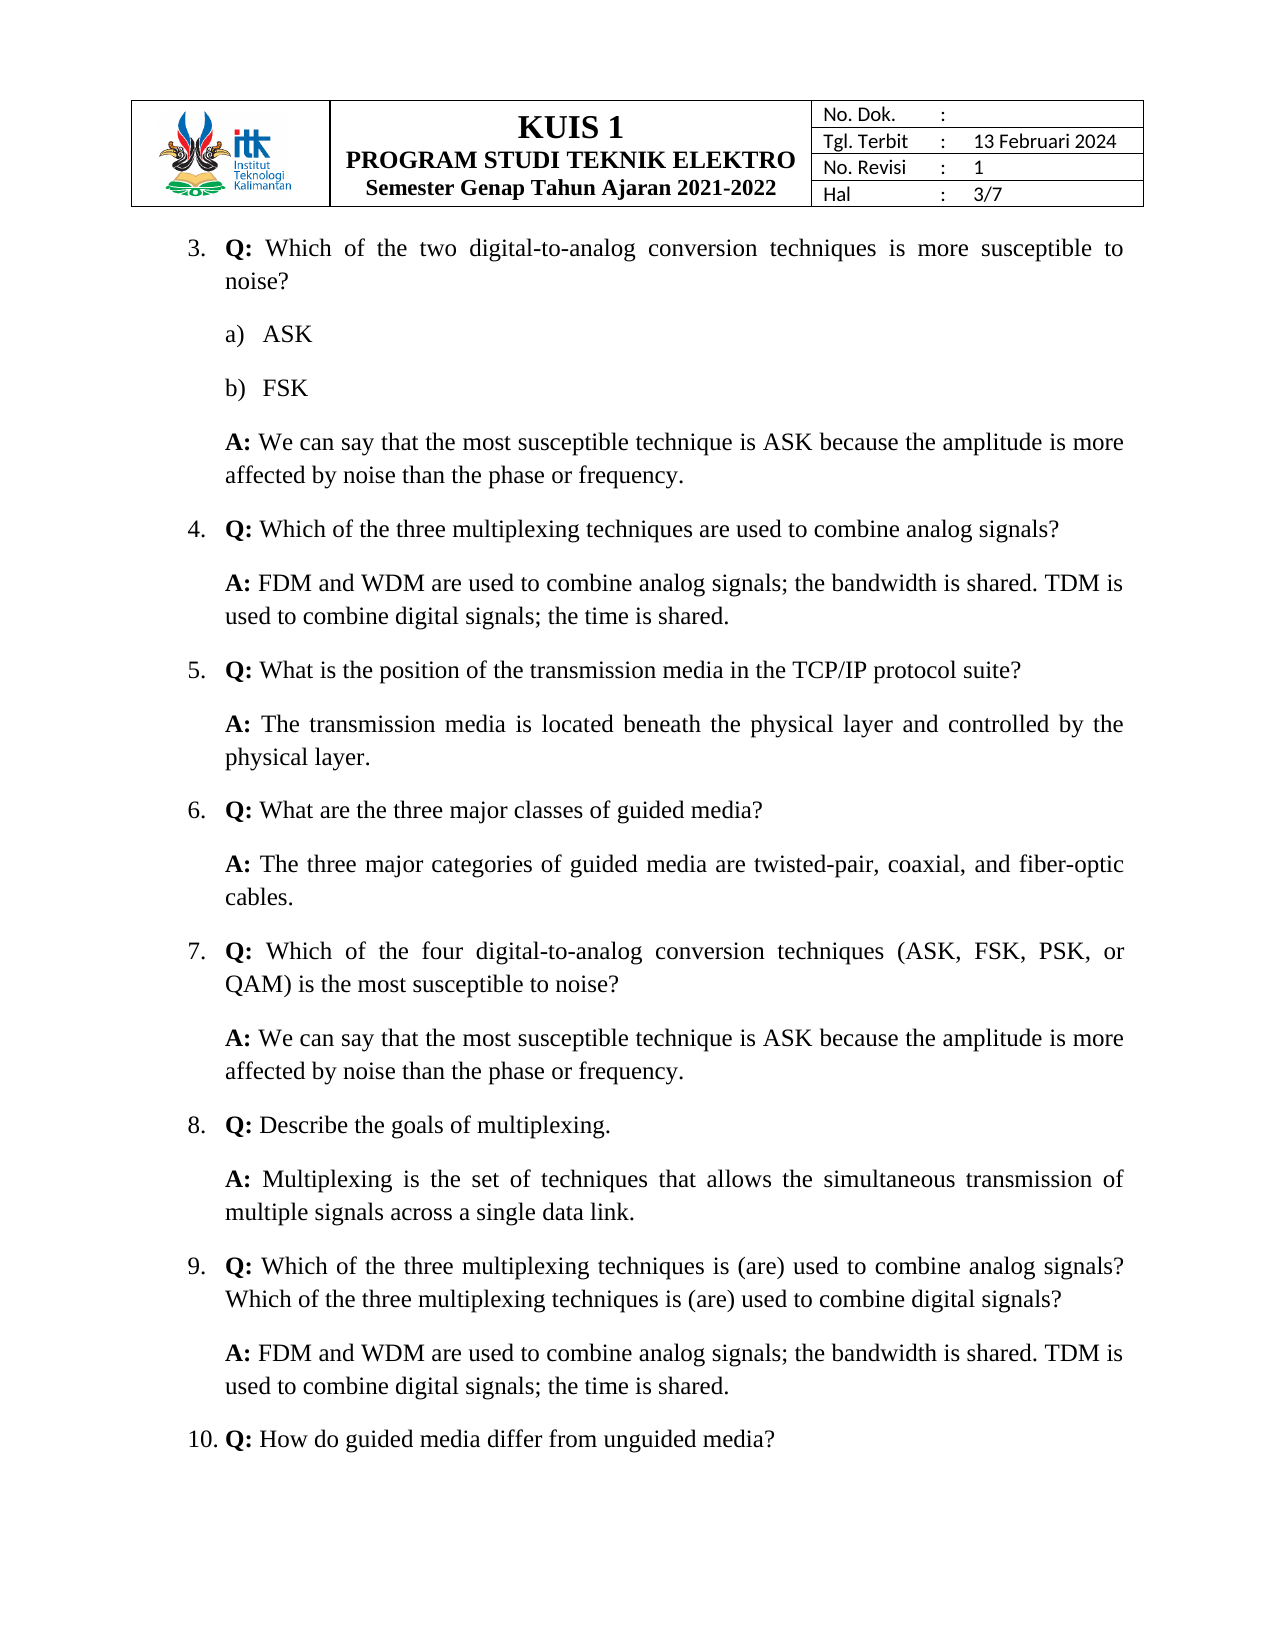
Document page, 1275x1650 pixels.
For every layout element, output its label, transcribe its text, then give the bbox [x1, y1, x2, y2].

list Q: Describe the goals of multiplexing. [187, 1110, 1125, 1139]
list A: We can say that the most susceptible technique is ASK because the amplitude is more affected by noise than the phase or frequency. [187, 1023, 1125, 1085]
list A: The three major categories of guided media are twisted-pair, coaxial, and fiber-optic cables. [187, 849, 1125, 911]
list A: We can say that the most susceptible technique is ASK because the amplitude is more affected by noise than the phase or frequency. [187, 427, 1125, 489]
list Q: How do guided media differ from unguided media? [187, 1424, 1125, 1453]
list A: Multiplexing is the set of techniques that allows the simultaneous transmission of multiple signals across a single data link. [187, 1164, 1125, 1226]
list Q: Which of the four digital-to-analog conversion techniques (ASK, FSK, PSK, or QAM) is the most susceptible to noise? [187, 936, 1125, 998]
list A: The transmission media is located beneath the physical layer and controlled by the physical layer. [187, 709, 1125, 771]
list Q: What are the three major classes of guided media? [187, 796, 1125, 824]
list A: FDM and WDM are used to combine analog signals; the bandwidth is shared. TDM is used to combine digital signals; the time is shared. [187, 568, 1125, 630]
picture [156, 109, 294, 199]
list A: FDM and WDM are used to combine analog signals; the bandwidth is shared. TDM is used to combine digital signals; the time is shared. [187, 1338, 1125, 1399]
list ASK [225, 319, 1125, 348]
list Q: Which of the three multiplexing techniques is (are) used to combine analog signals? Which of the three multiplexing techniques is (are) used to combine digital signals? [187, 1251, 1125, 1313]
list Q: Which of the two digital-to-analog conversion techniques is more susceptible to noise? [187, 233, 1125, 294]
list FSK [225, 373, 1125, 402]
list Q: Which of the three multiplexing techniques are used to combine analog signals? [187, 514, 1125, 543]
list Q: What is the position of the transmission media in the TCP/IP protocol suite? [187, 655, 1125, 684]
